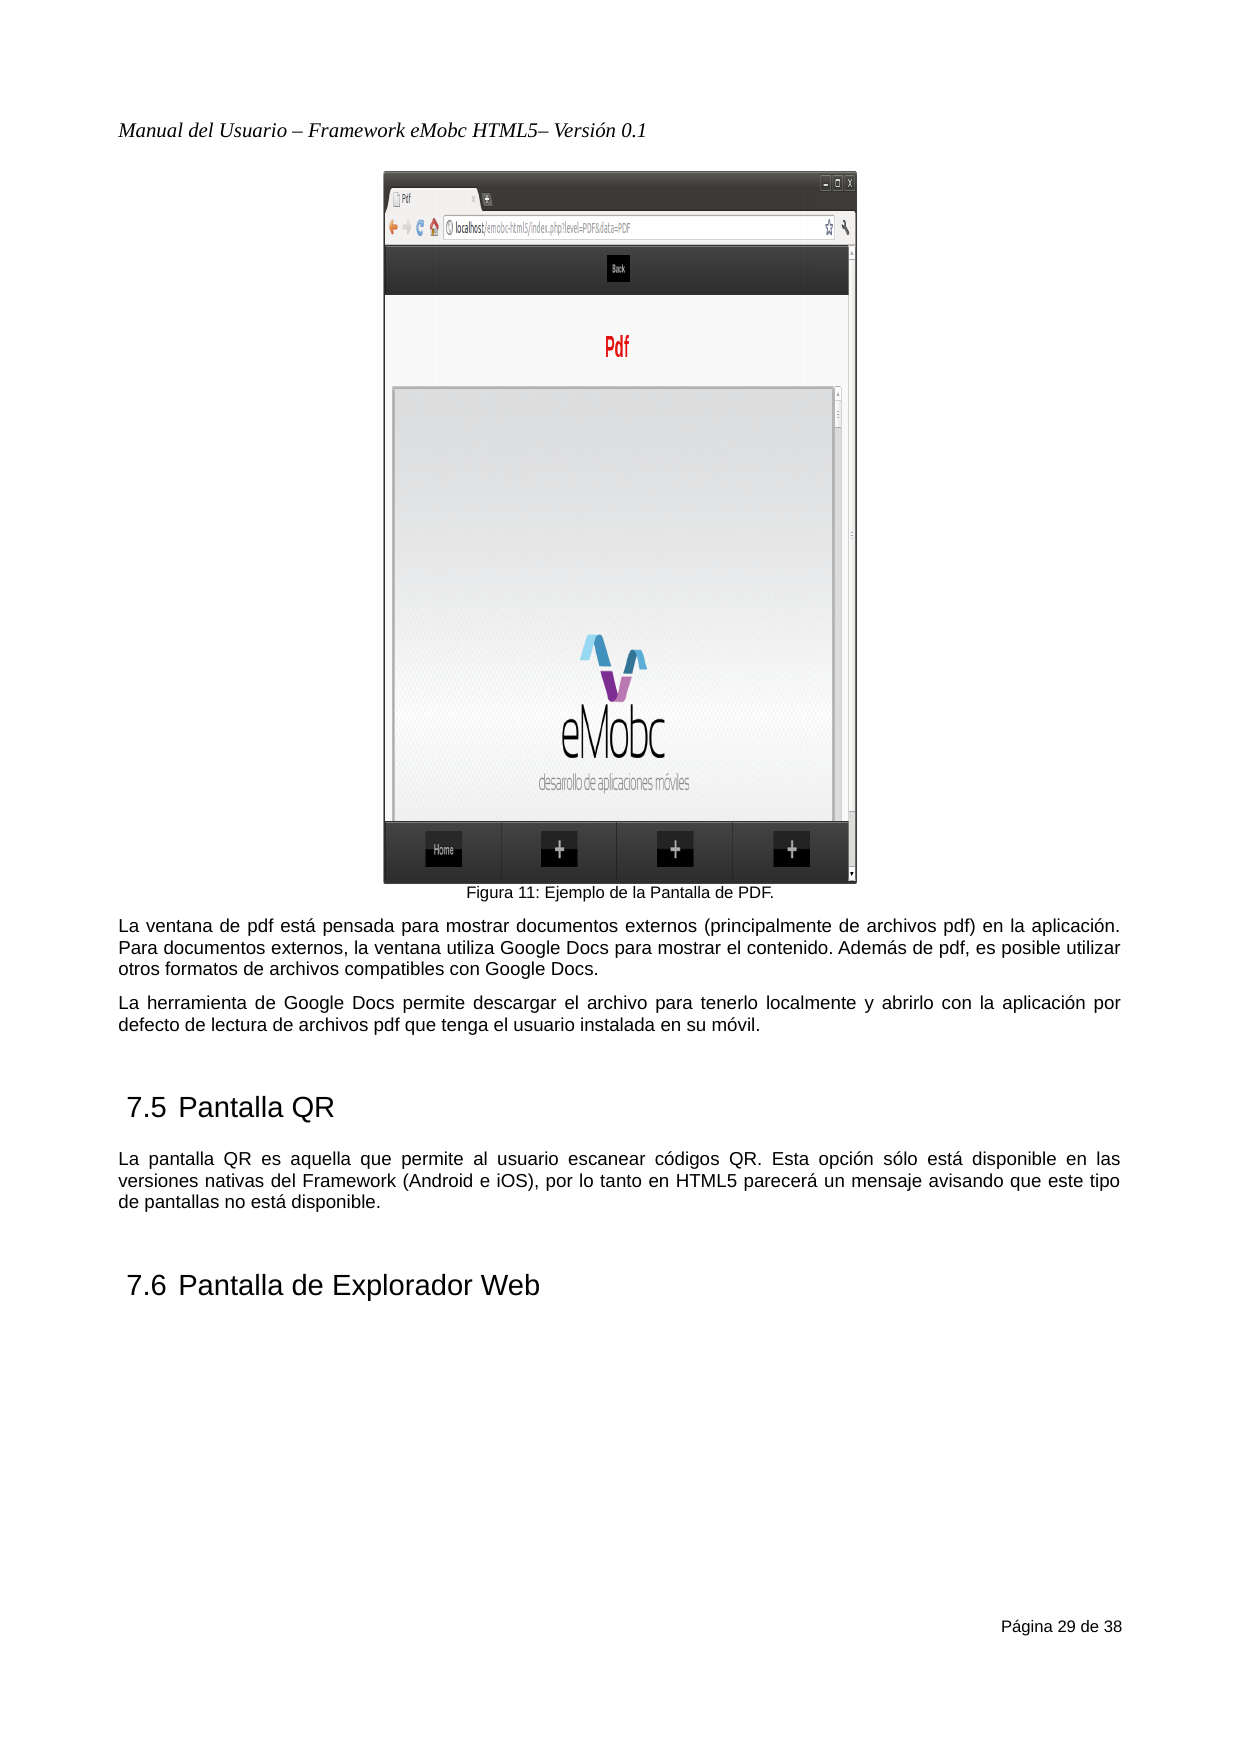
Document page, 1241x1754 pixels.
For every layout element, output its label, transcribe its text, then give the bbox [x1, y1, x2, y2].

subtitle Pantalla de Explorador Web [118, 1268, 1122, 1301]
text Figura 11: Ejemplo de la Pantalla de PDF. [118, 172, 1122, 902]
text La pantalla QR es aquella que permite al usuario escanear códigos QR. Esta opción sólo está disponible en las versiones nativas del Framework (Android e iOS), por lo tanto en HTML5 parecerá un mensaje avisando que este tipo de pantallas no está disponible. [118, 1148, 1122, 1213]
picture [383, 171, 857, 884]
text La ventana de pdf está pensada para mostrar documentos externos (principalmente de archivos pdf) en la aplicación. Para documentos externos, la ventana utiliza Google Docs para mostrar el contenido. Además de pdf, es posible utilizar otros formatos de archivos compatibles con Google Docs. [118, 915, 1122, 979]
text La herramienta de Google Docs permite descargar el archivo para tenerlo localmente y abrirlo con la aplicación por defecto de lectura de archivos pdf que tenga el usuario instalada en su móvil. [118, 992, 1122, 1035]
subtitle Pantalla QR [118, 1090, 1122, 1124]
